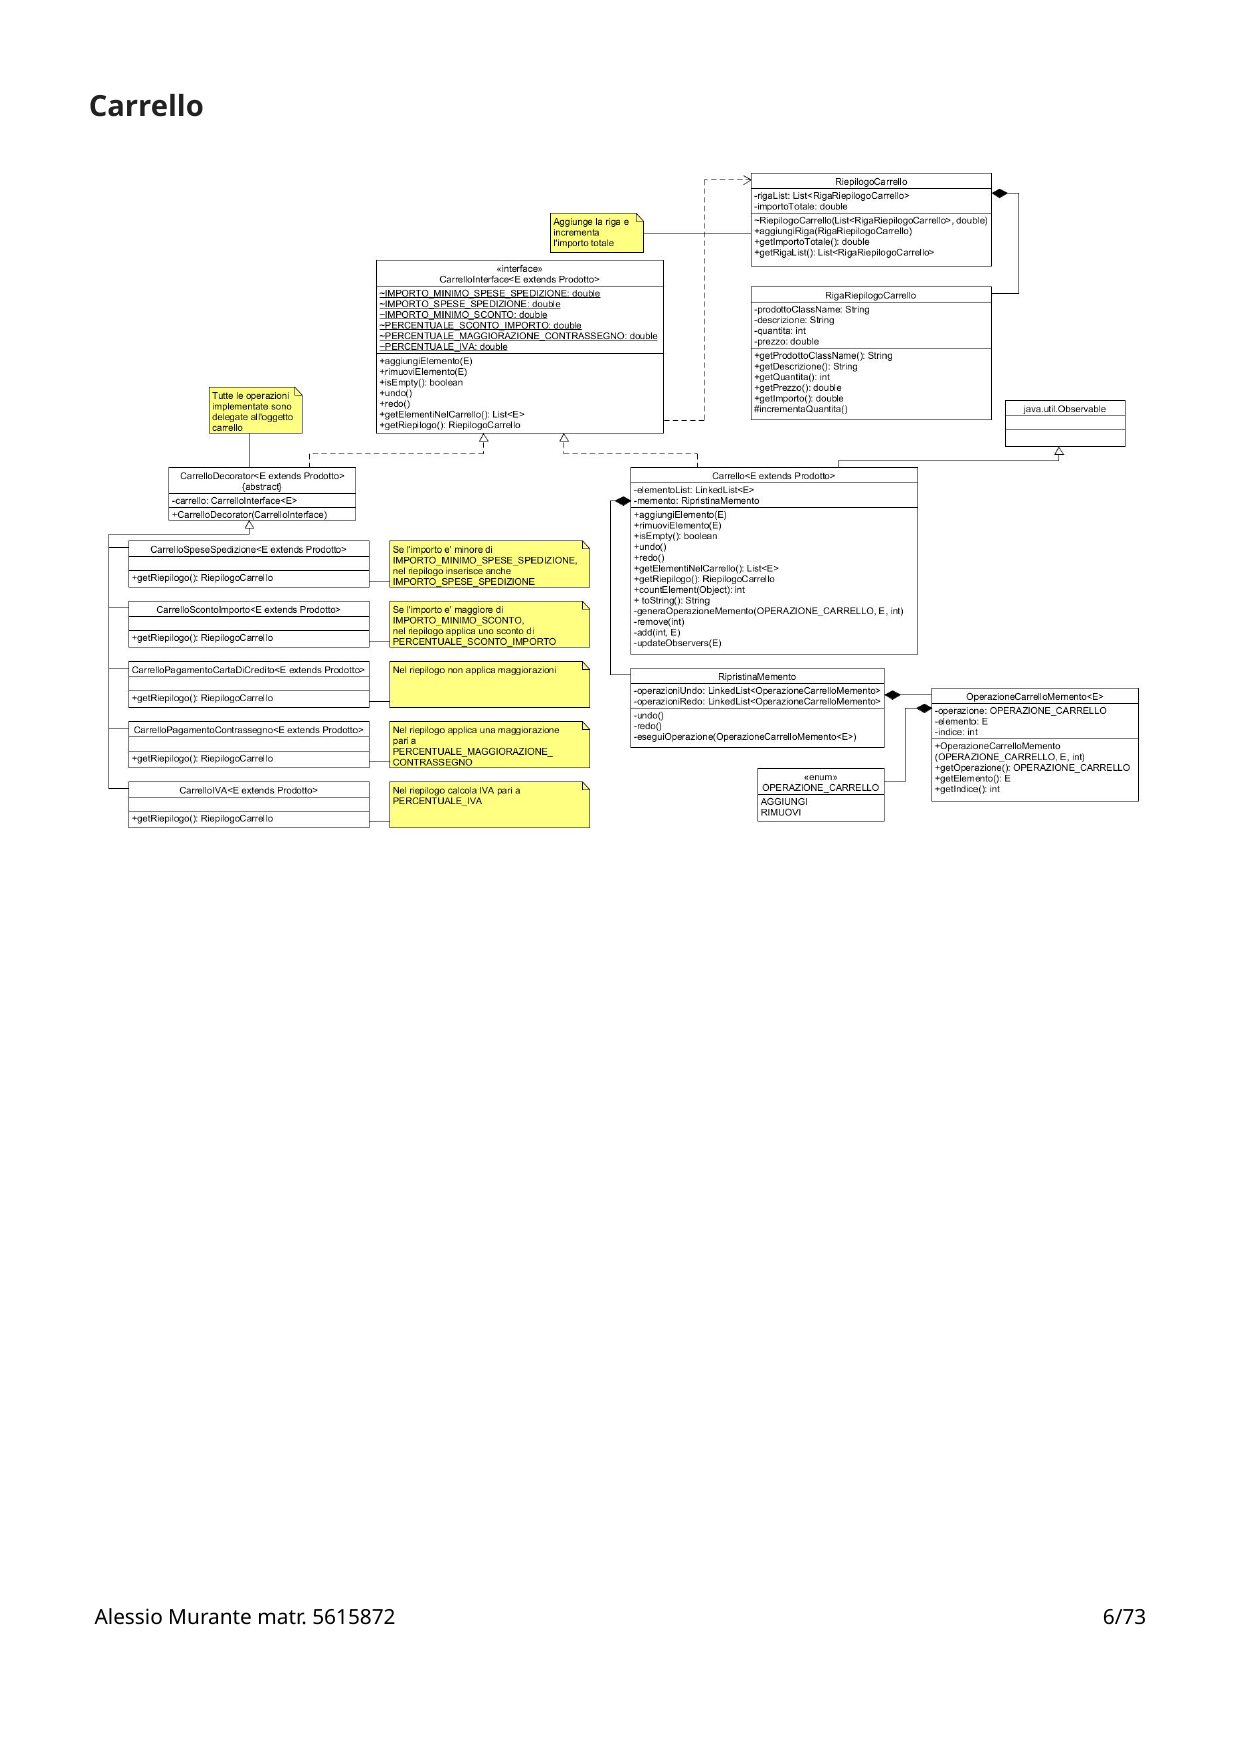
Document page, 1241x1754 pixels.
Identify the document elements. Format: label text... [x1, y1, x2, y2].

picture [88, 159, 1152, 848]
text Carrello [88, 88, 1152, 124]
